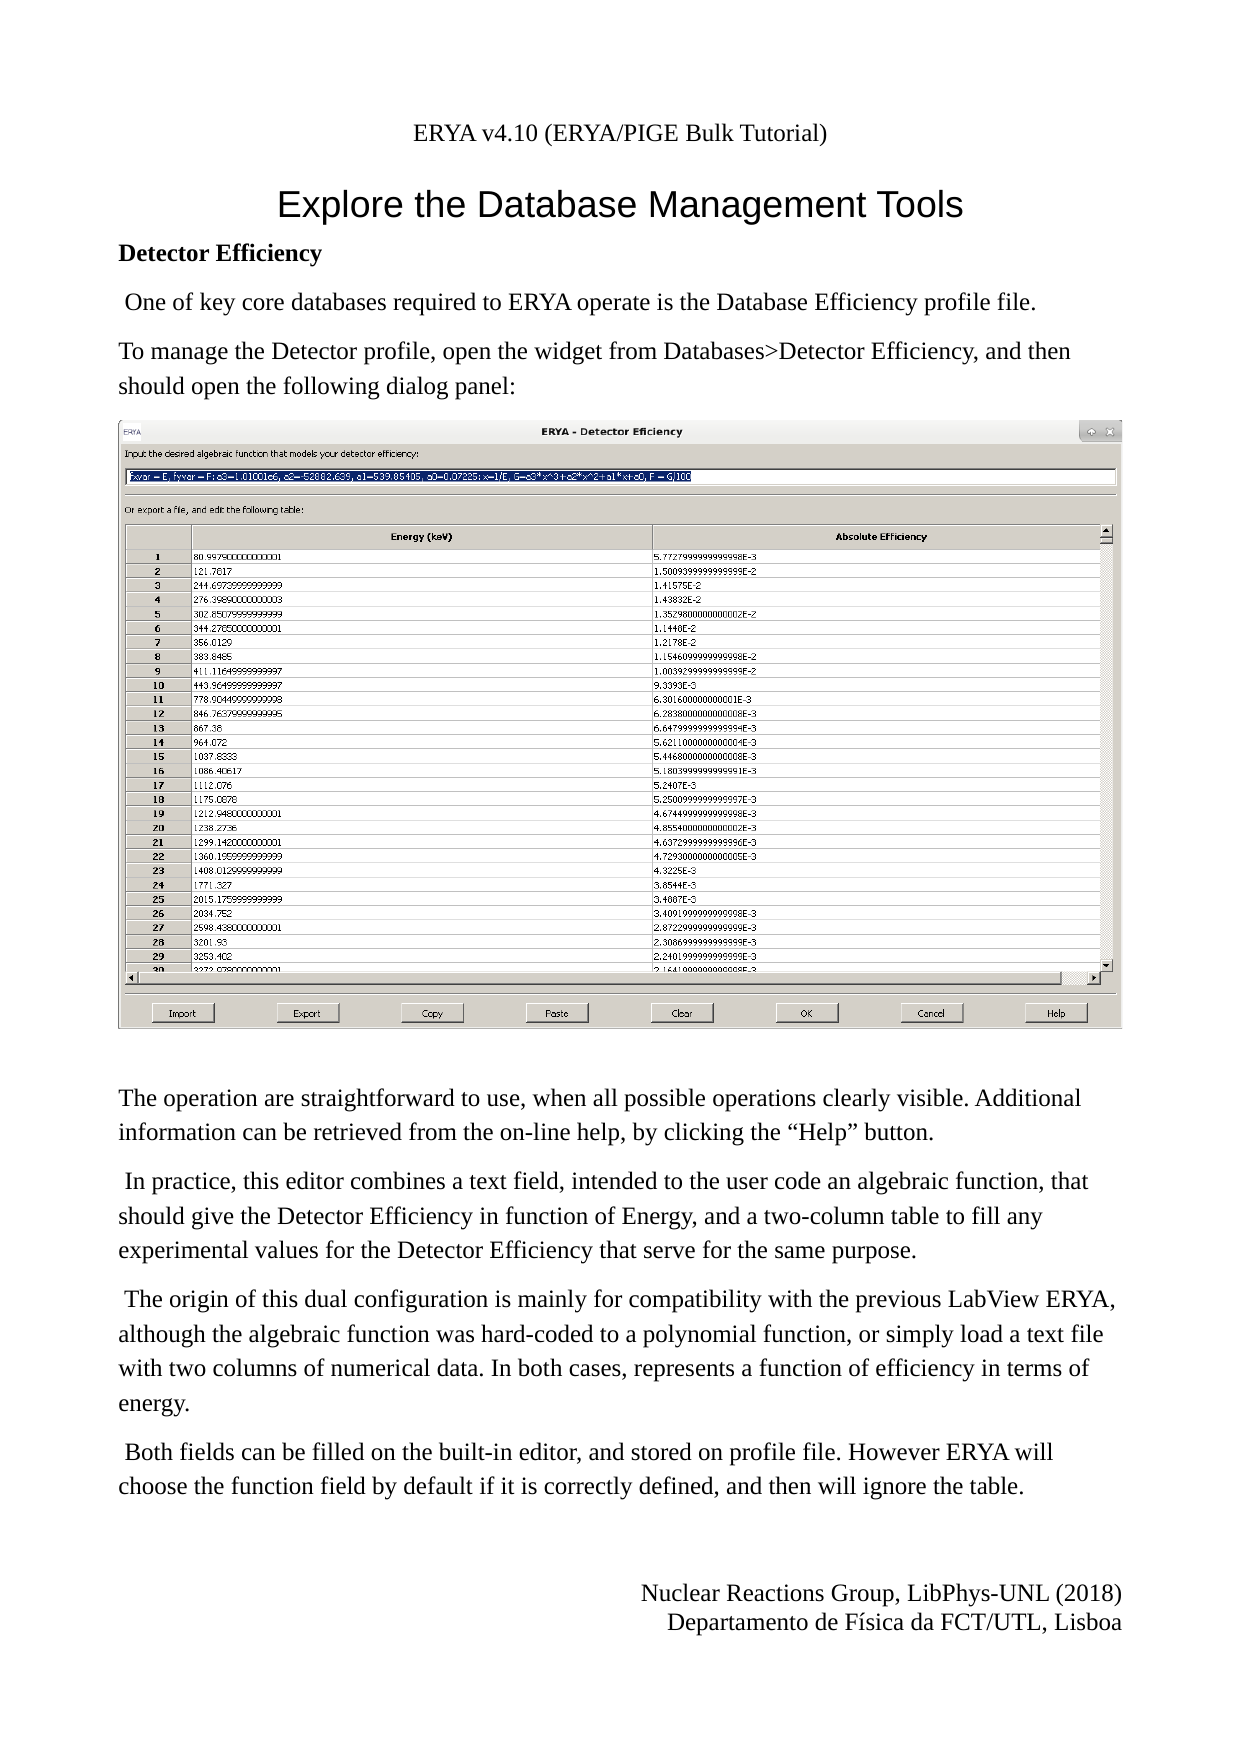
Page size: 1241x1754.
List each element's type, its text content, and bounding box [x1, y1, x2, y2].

text One of key core databases required to ERYA operate is the Database Efficiency profile file. [118, 287, 1122, 316]
subtitle Explore the Database Management Tools [118, 183, 1122, 226]
text In practice, this editor combines a text field, intended to the user code an algebraic function, that should give the Detector Efficiency in function of Energy, and a two-column table to fill any experimental values for the Detector Efficiency that serve for the same purpose. [118, 1166, 1122, 1264]
picture [118, 420, 1123, 1029]
text Both fields can be filled on the built-in editor, and stored on profile file. However ERYA will choose the function field by default if it is correctly defined, and then will ignore the table. [118, 1437, 1122, 1500]
text The operation are straightforward to use, when all possible operations clearly visible. Additional information can be retrieved from the on-line help, by clicking the “Help” button. [118, 1083, 1122, 1146]
text To manage the Detector profile, open the widget from Databases>Detector Efficiency, and then should open the following dialog panel: [118, 336, 1122, 399]
text The origin of this dual configuration is mainly for compatibility with the previous LabView ERYA, although the algebraic function was hard-coded to a polynomial function, or simply load a text file with two columns of numerical data. In both cases, represents a function of efficiency in terms of energy. [118, 1284, 1122, 1417]
text Detector Efficiency [118, 238, 1122, 267]
